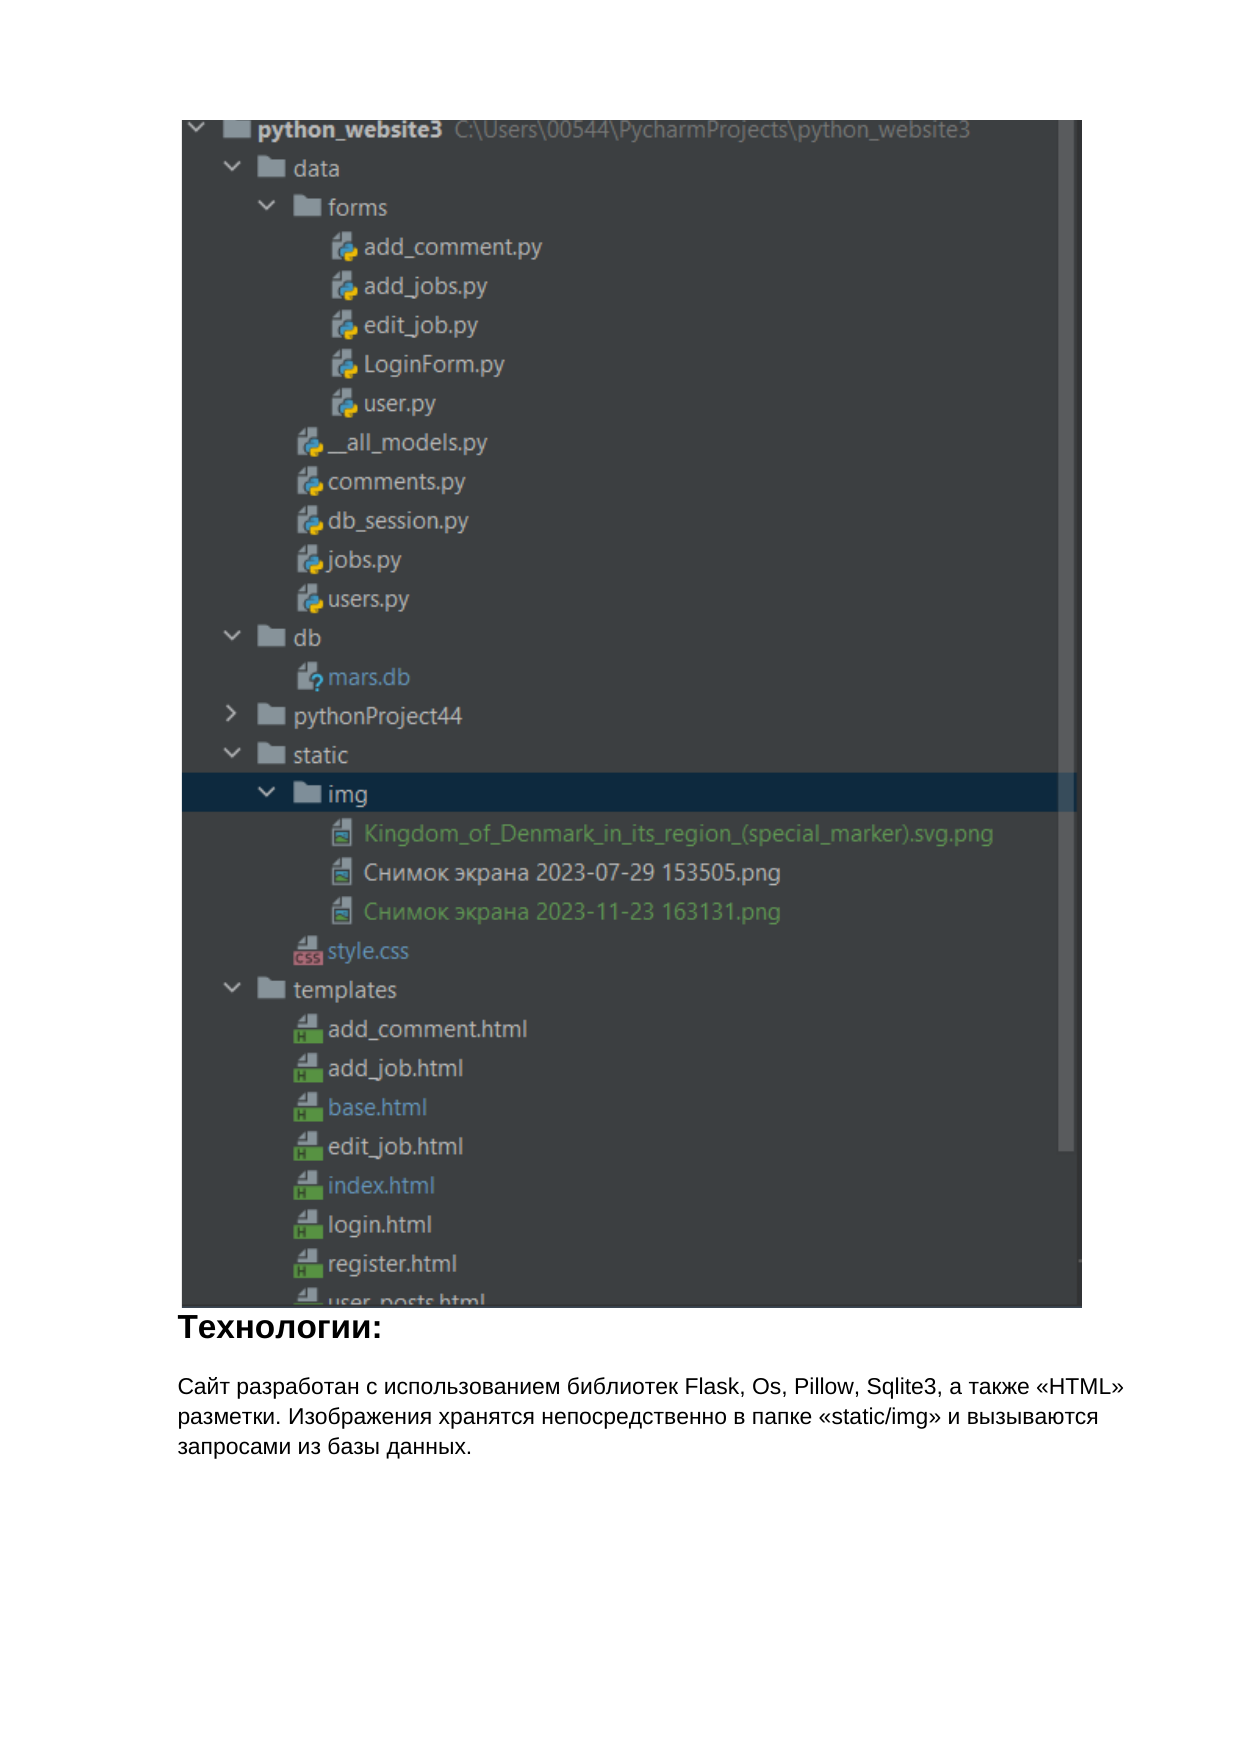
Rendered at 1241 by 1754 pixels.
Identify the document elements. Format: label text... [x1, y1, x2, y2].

text Сайт разработан с использованием библиотек Flask, Os, Pillow, Sqlite3, а также «HTML» разметки. Изображения хранятся непосредственно в папке «static/img» и вызываются запросами из базы данных. [177, 1373, 1152, 1459]
text Технологии: [177, 319, 1152, 1346]
